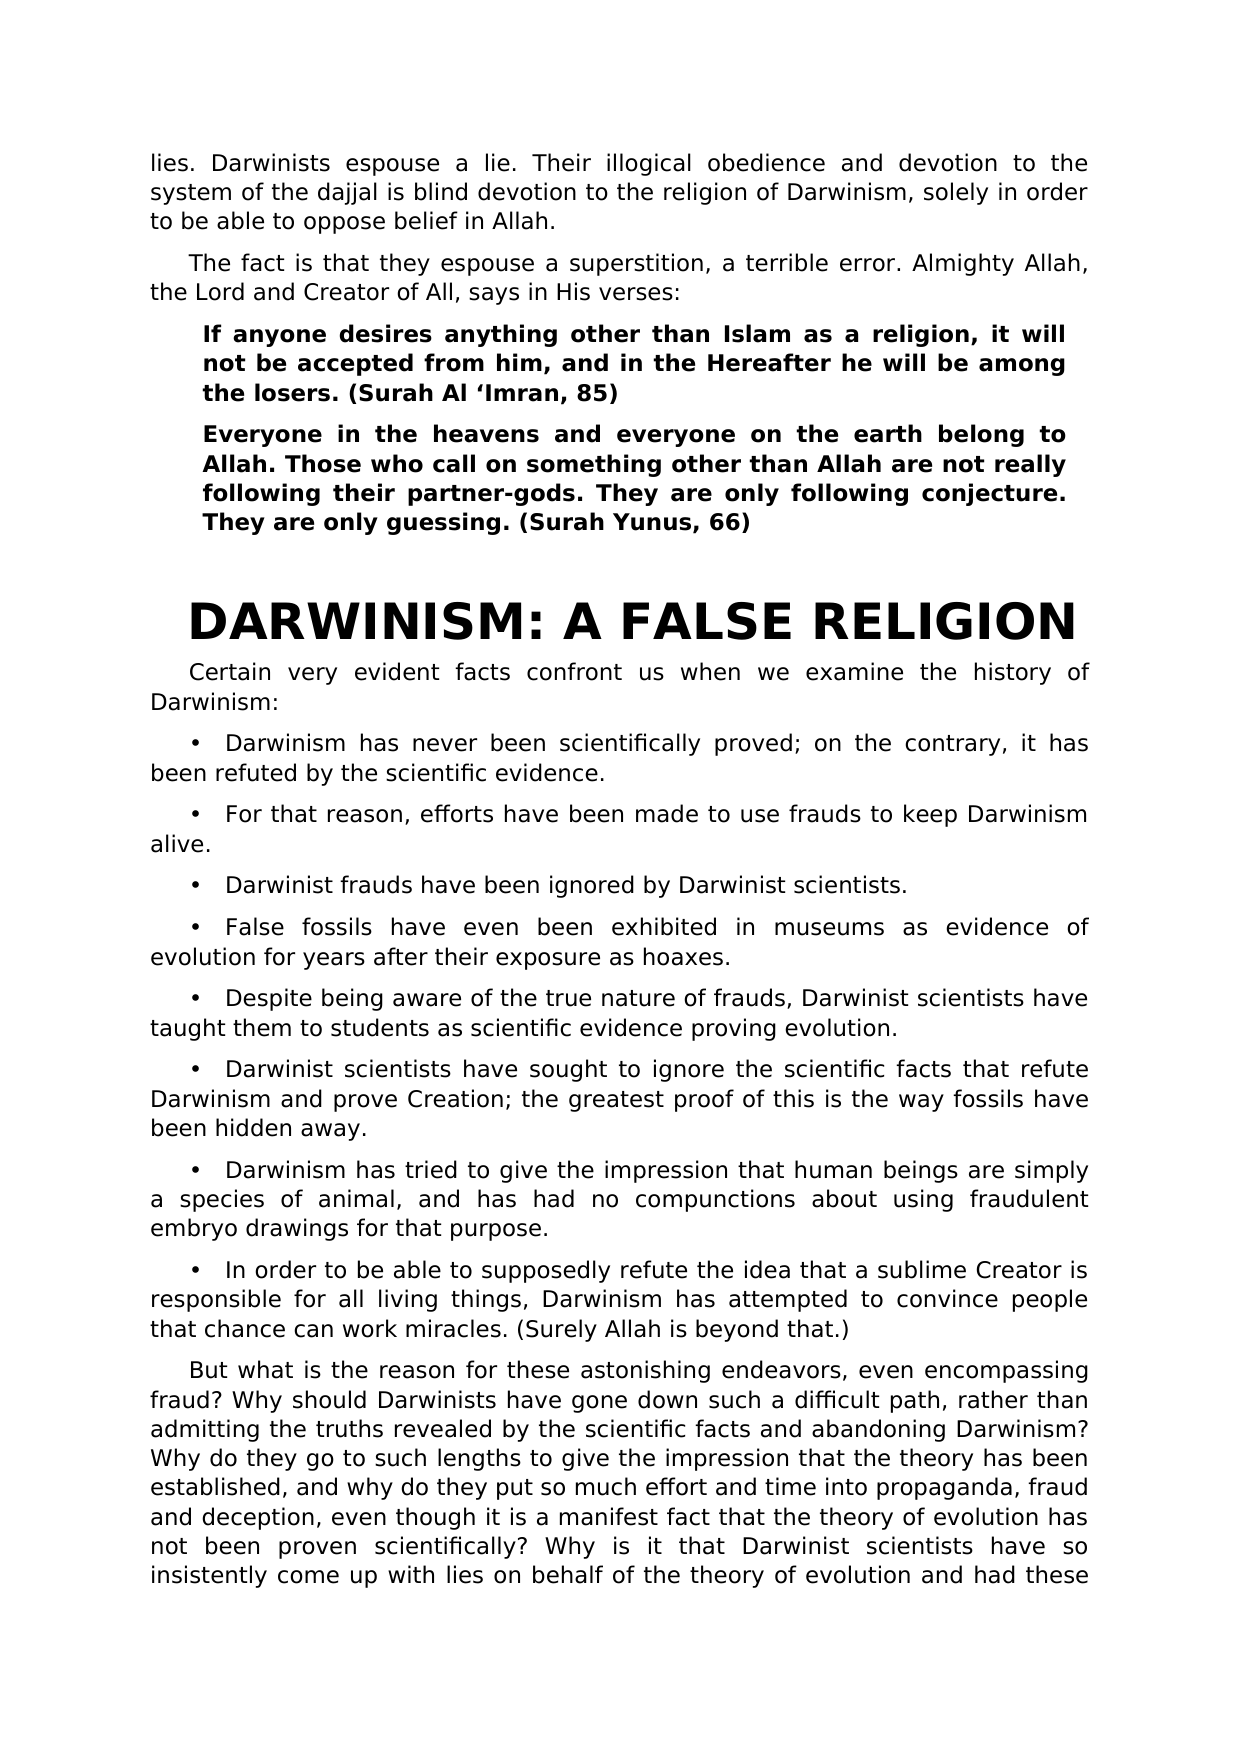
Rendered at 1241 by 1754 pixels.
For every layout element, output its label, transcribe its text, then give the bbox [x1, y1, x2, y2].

text • For that reason, efforts have been made to use frauds to keep Darwinism alive. [150, 802, 1090, 858]
subtitle DARWINISM: A FALSE RELIGION [187, 593, 1090, 651]
text • Darwinism has never been scientifically proved; on the contrary, it has been refuted by the scientific evidence. [150, 731, 1090, 787]
text Everyone in the heavens and everyone on the earth belong to Allah. Those who call on something other than Allah are not really following their partner-gods. They are only following conjecture. They are only guessing. (Surah Yunus, 66) [202, 422, 1068, 536]
text Certain very evident facts confront us when we examine the history of Darwinism: [150, 659, 1090, 716]
text But what is the reason for these astonishing endeavors, even encompassing fraud? Why should Darwinists have gone down such a difficult path, rather than admitting the truths revealed by the scientific facts and abandoning Darwinism? Why do they go to such lengths to give the impression that the theory has been established, and why do they put so much effort and time into propaganda, fraud and deception, even though it is a manifest fact that the theory of evolution has not been proven scientifically? Why is it that Darwinist scientists have so insistently come up with lies on behalf of the theory of evolution and had these [150, 1357, 1090, 1589]
text The fact is that they espouse a superstition, a terrible error. Almighty Allah, the Lord and Creator of All, says in His verses: [150, 250, 1090, 306]
text • Darwinism has tried to give the impression that human beings are simply a species of animal, and has had no compunctions about using fraudulent embryo drawings for that purpose. [150, 1157, 1090, 1242]
text • Darwinist frauds have been ignored by Darwinist scientists. [150, 873, 1090, 899]
text • Darwinist scientists have sought to ignore the scientific facts that refute Darwinism and prove Creation; the greatest proof of this is the way fossils have been hidden away. [150, 1057, 1090, 1142]
text • In order to be able to supposedly refute the idea that a sublime Creator is responsible for all living things, Darwinism has attempted to convince people that chance can work miracles. (Surely Allah is beyond that.) [150, 1257, 1090, 1342]
text If anyone desires anything other than Islam as a religion, it will not be accepted from him, and in the Hereafter he will be among the losers. (Surah Al ‘Imran, 85) [202, 321, 1068, 407]
text • False fossils have even been exhibited in museums as evidence of evolution for years after their exposure as hoaxes. [150, 914, 1090, 970]
text lies. Darwinists espouse a lie. Their illogical obedience and devotion to the system of the dajjal is blind devotion to the religion of Darwinism, solely in order to be able to oppose belief in Allah. [150, 150, 1090, 235]
text • Despite being aware of the true nature of frauds, Darwinist scientists have taught them to students as scientific evidence proving evolution. [150, 986, 1090, 1041]
